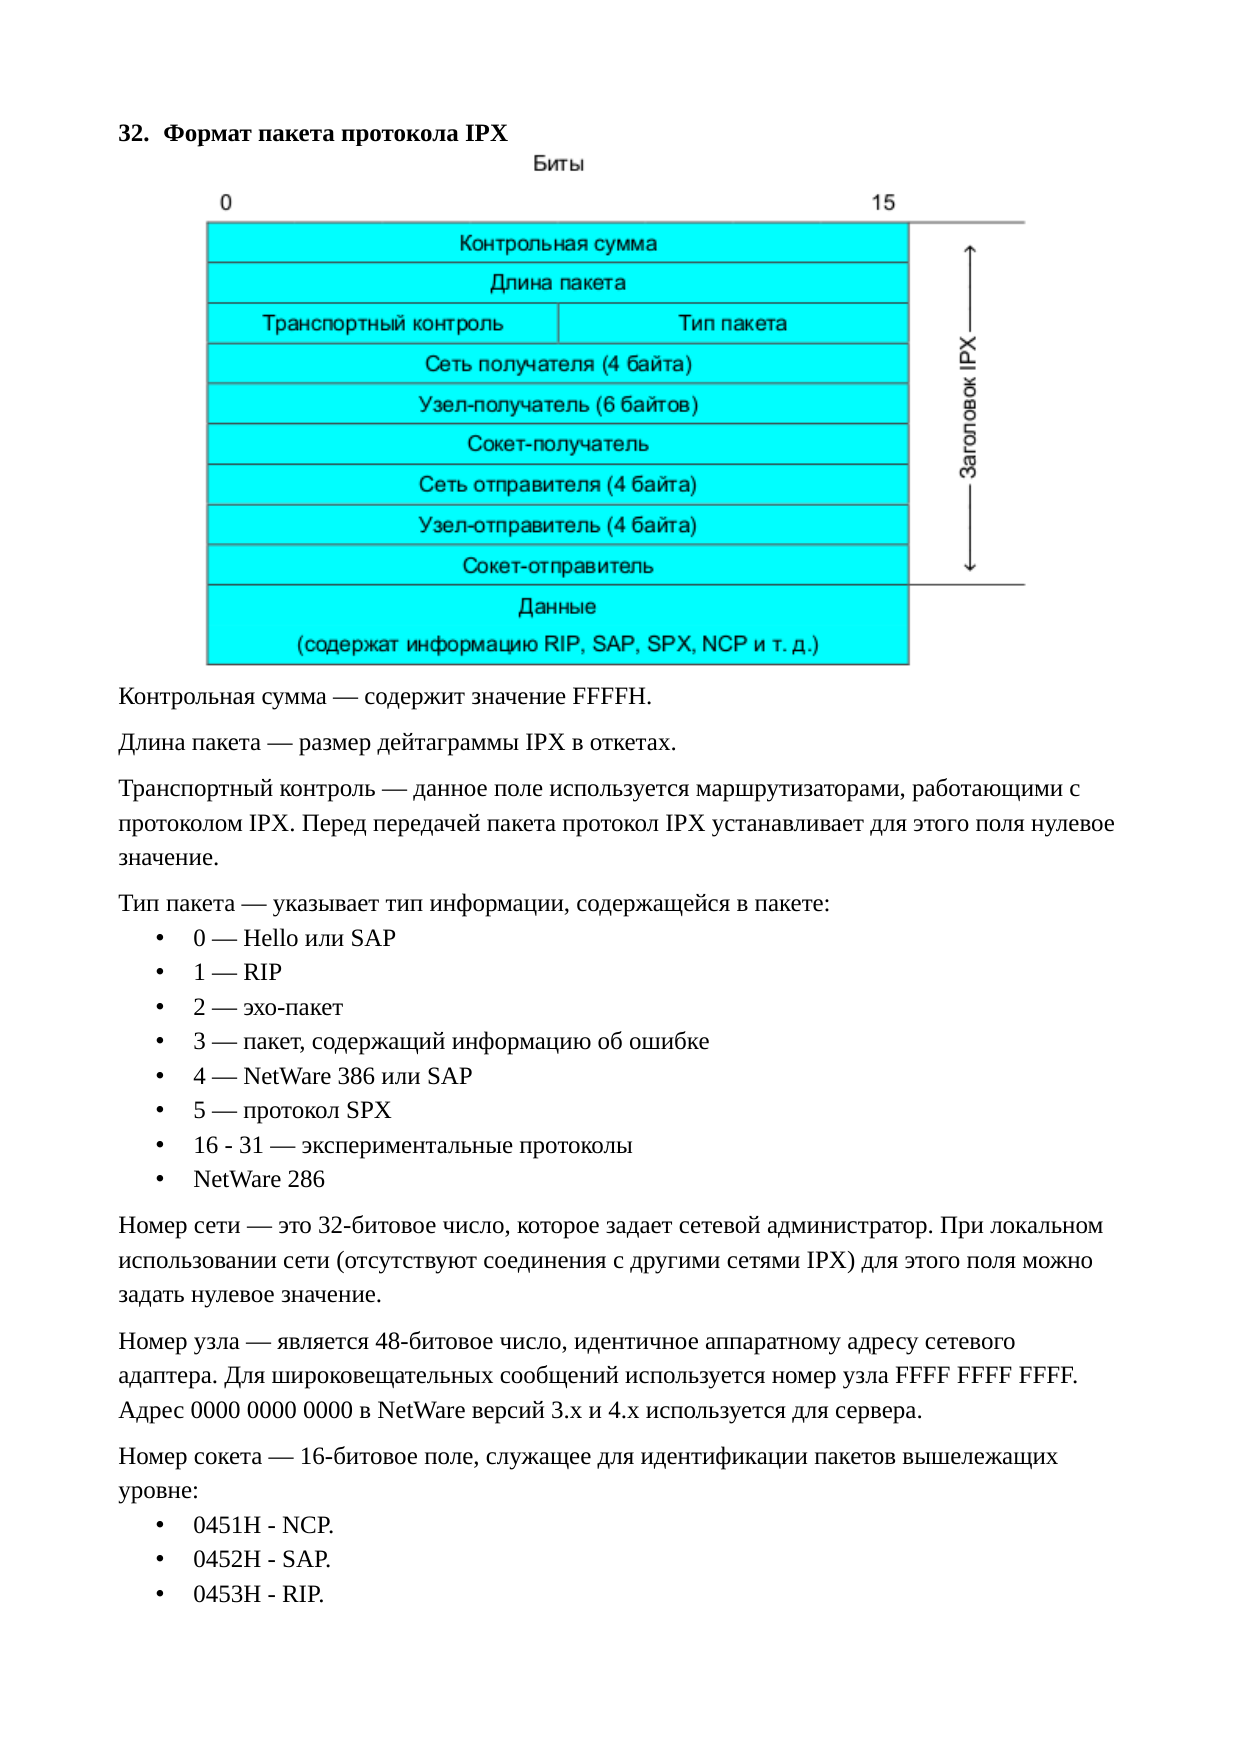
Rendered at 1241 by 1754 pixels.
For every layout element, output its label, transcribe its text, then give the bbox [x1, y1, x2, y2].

list 3 — пакет, содержащий информацию об ошибке [156, 1026, 1122, 1055]
picture [200, 146, 1040, 675]
text Тип пакета — указывает тип информации, содержащейся в пакете: [118, 888, 1122, 917]
list 1 — RIP [156, 957, 1122, 986]
list 0453H - RIP. [156, 1579, 1122, 1608]
text Номер узла — является 48-битовое число, идентичное аппаратному адресу сетевого адаптера. Для широковещательных сообщений используется номер узла FFFF FFFF FFFF. Адрес 0000 0000 0000 в NetWare версий 3.x и 4.x используется для сервера. [118, 1326, 1122, 1423]
list 2 — эхо-пакет [156, 992, 1122, 1021]
list 0451H - NCP. [156, 1510, 1122, 1539]
text Номер сети — это 32-битовое число, которое задает сетевой администратор. При локальном использовании сети (отсутствуют соединения с другими сетями IPX) для этого поля можно задать нулевое значение. [118, 1211, 1122, 1308]
text Контрольная сумма — содержит значение FFFFH. [118, 159, 1122, 709]
subtitle Формат пакета протокола IPX [118, 118, 1122, 147]
text Транспортный контроль — данное поле используется маршрутизаторами, работающими с протоколом IPX. Перед передачей пакета протокол IPX устанавливает для этого поля нулевое значение. [118, 773, 1122, 871]
list 5 — протокол SPX [156, 1095, 1122, 1124]
list 16 - 31 — экспериментальные протоколы [156, 1130, 1122, 1158]
list 0452H - SAP. [156, 1544, 1122, 1573]
text Номер сокета — 16-битовое поле, служащее для идентификации пакетов вышележащих уровне: [118, 1441, 1122, 1504]
list NetWare 286 [156, 1164, 1122, 1193]
text Длина пакета — размер дейтаграммы IPX в откетах. [118, 727, 1122, 756]
list 0 — Hello или SAP [156, 923, 1122, 952]
list 4 — NetWare 386 или SAP [156, 1061, 1122, 1089]
